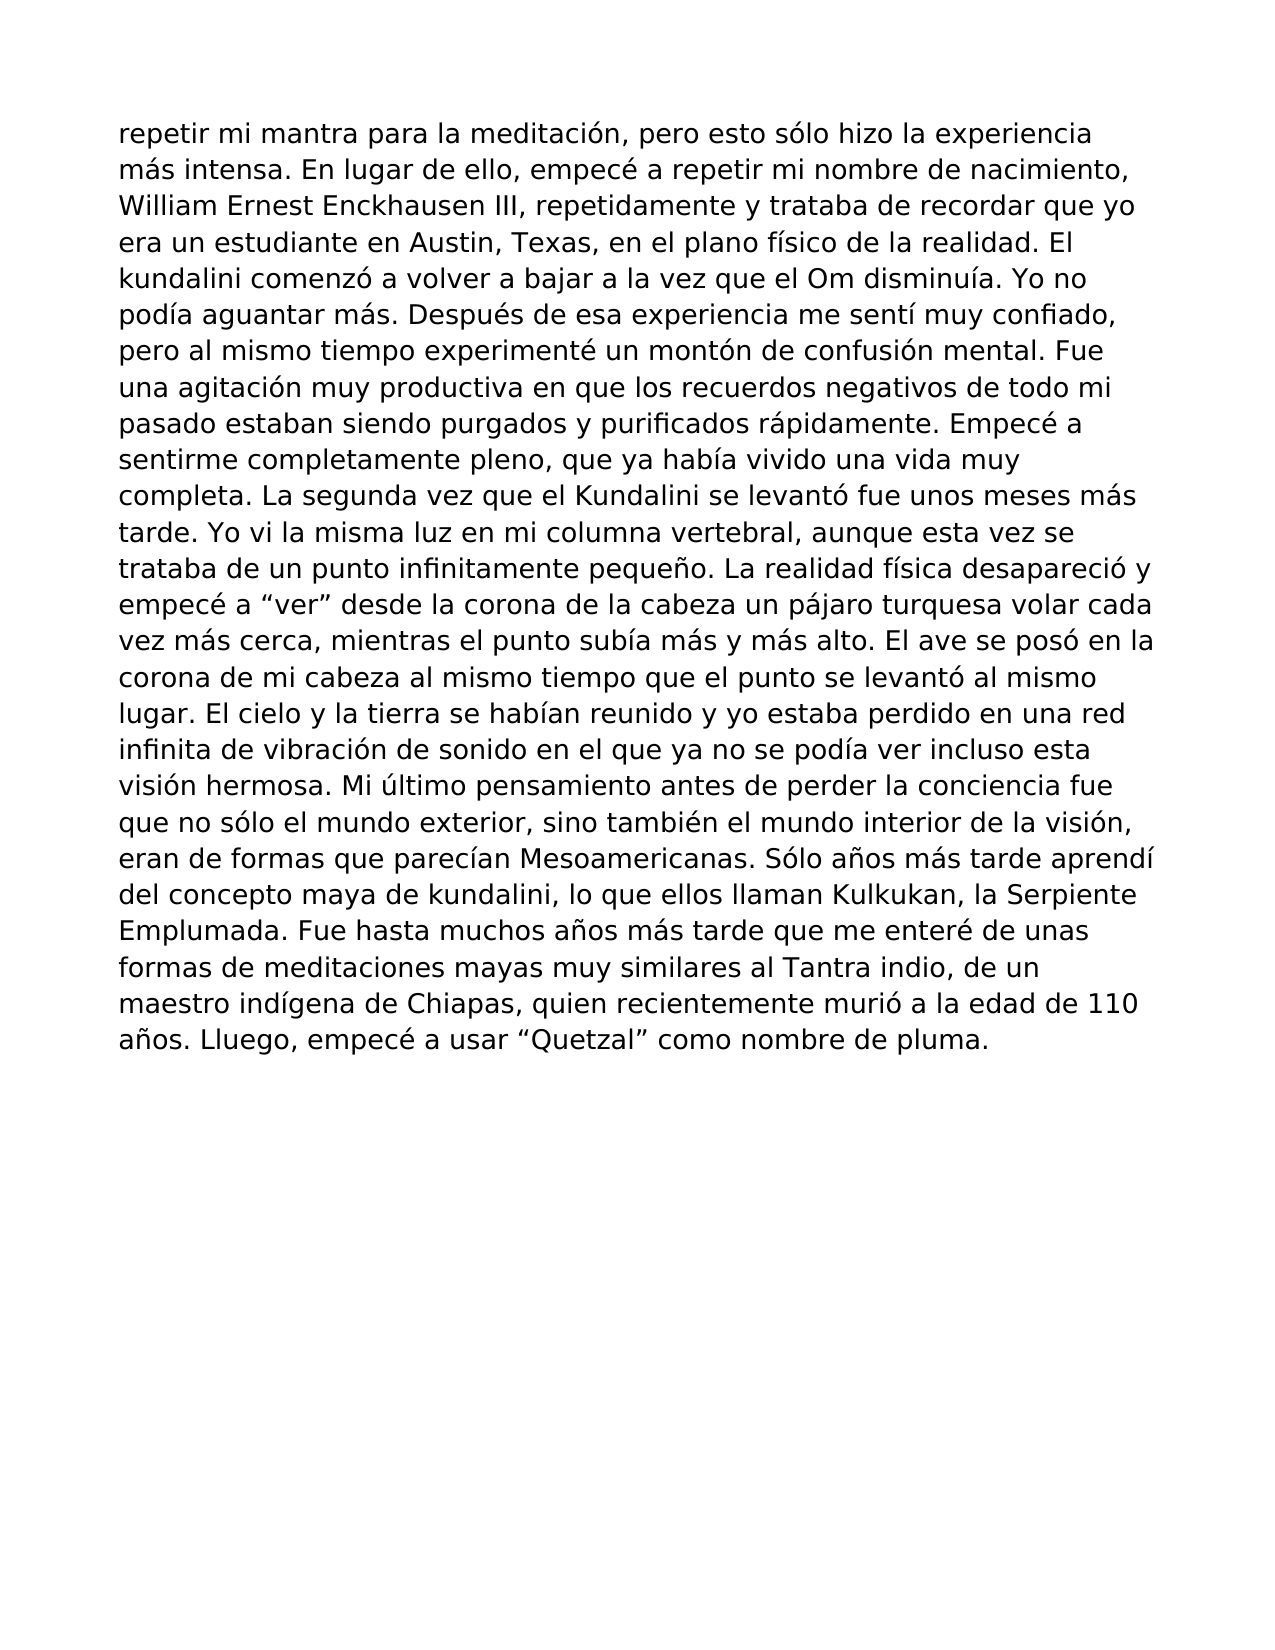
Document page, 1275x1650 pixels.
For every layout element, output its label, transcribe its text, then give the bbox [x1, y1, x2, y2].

text repetir mi mantra para la meditación, pero esto sólo hizo la experiencia más intensa. En lugar de ello, empecé a repetir mi nombre de nacimiento, William Ernest Enckhausen III, repetidamente y trataba de recordar que yo era un estudiante en Austin, Texas, en el plano físico de la realidad. El kundalini comenzó a volver a bajar a la vez que el Om disminuía. Yo no podía aguantar más. Después de esa experiencia me sentí muy confiado, pero al mismo tiempo experimenté un montón de confusión mental. Fue una agitación muy productiva en que los recuerdos negativos de todo mi pasado estaban siendo purgados y purificados rápidamente. Empecé a sentirme completamente pleno, que ya había vivido una vida muy completa. La segunda vez que el Kundalini se levantó fue unos meses más tarde. Yo vi la misma luz en mi columna vertebral, aunque esta vez se trataba de un punto infinitamente pequeño. La realidad física desapareció y empecé a “ver” desde la corona de la cabeza un pájaro turquesa volar cada vez más cerca, mientras el punto subía más y más alto. El ave se posó en la corona de mi cabeza al mismo tiempo que el punto se levantó al mismo lugar. El cielo y la tierra se habían reunido y yo estaba perdido en una red infinita de vibración de sonido en el que ya no se podía ver incluso esta visión hermosa. Mi último pensamiento antes de perder la conciencia fue que no sólo el mundo exterior, sino también el mundo interior de la visión, eran de formas que parecían Mesoamericanas. Sólo años más tarde aprendí del concepto maya de kundalini, lo que ellos llaman Kulkukan, la Serpiente Emplumada. Fue hasta muchos años más tarde que me enteré de unas formas de meditaciones mayas muy similares al Tantra indio, de un maestro indígena de Chiapas, quien recientemente murió a la edad de 110 años. Lluego, empecé a usar “Quetzal” como nombre de pluma. [118, 118, 1157, 1056]
